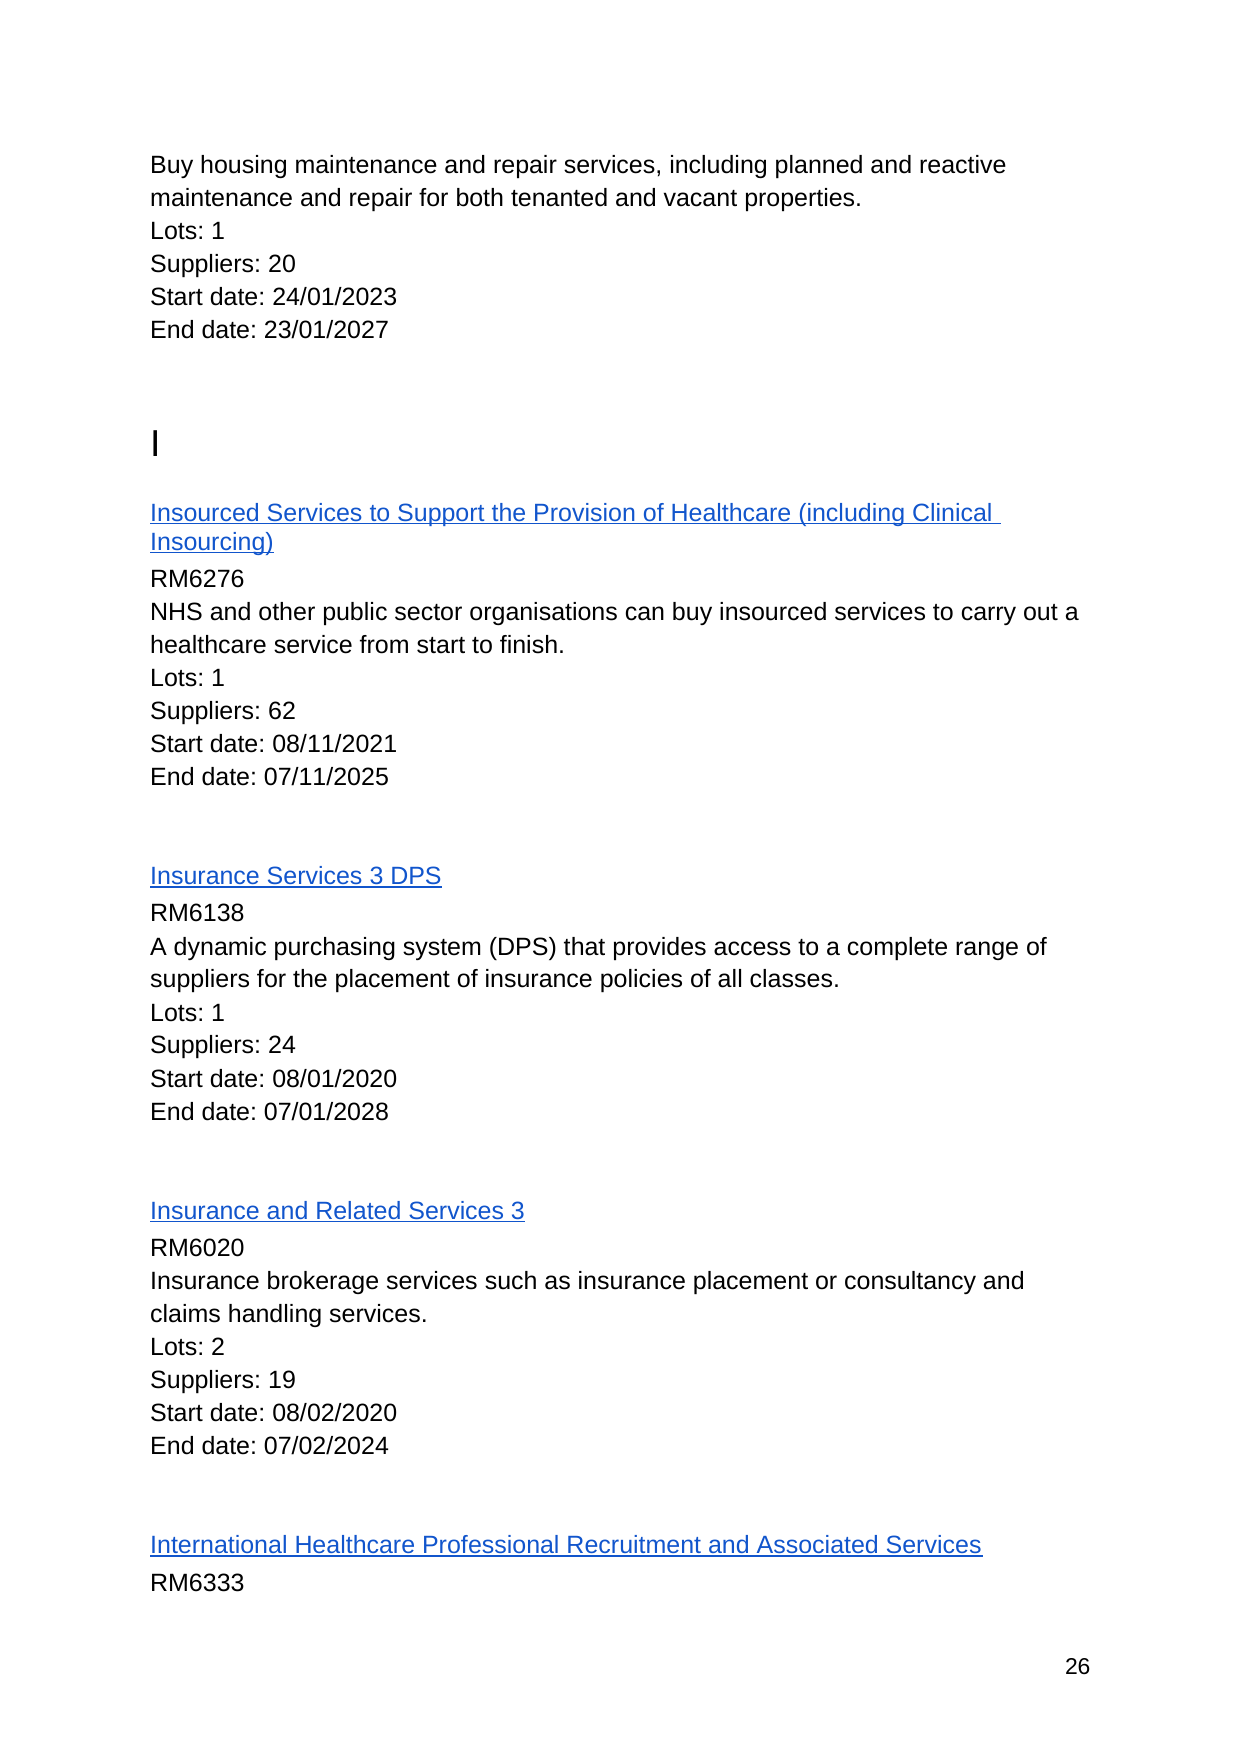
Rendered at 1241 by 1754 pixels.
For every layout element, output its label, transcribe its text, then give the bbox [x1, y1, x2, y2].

text End date: 07/02/2024 [150, 1431, 1090, 1460]
text RM6020 [150, 1233, 1090, 1262]
subtitle Insurance Services 3 DPS [150, 861, 1090, 890]
text Start date: 08/11/2021 [150, 729, 1090, 758]
subtitle I [150, 422, 1090, 465]
text Lots: 2 [150, 1332, 1090, 1361]
text End date: 23/01/2027 [150, 315, 1090, 344]
text Lots: 1 [150, 997, 1090, 1026]
text Suppliers: 19 [150, 1365, 1090, 1394]
text Suppliers: 20 [150, 249, 1090, 278]
text Start date: 08/01/2020 [150, 1063, 1090, 1092]
text Lots: 1 [150, 216, 1090, 245]
subtitle Insourced Services to Support the Provision of Healthcare (including Clinical Insourcing) [150, 498, 1090, 556]
text Suppliers: 24 [150, 1031, 1090, 1059]
text A dynamic purchasing system (DPS) that provides access to a complete range of suppliers for the placement of insurance policies of all classes. [150, 931, 1090, 993]
text Insurance brokerage services such as insurance placement or consultancy and claims handling services. [150, 1266, 1090, 1328]
subtitle International Healthcare Professional Recruitment and Associated Services [150, 1531, 1090, 1559]
text End date: 07/11/2025 [150, 762, 1090, 791]
text RM6276 [150, 564, 1090, 593]
text NHS and other public sector organisations can buy insourced services to carry out a healthcare service from start to finish. [150, 597, 1090, 659]
text Start date: 08/02/2020 [150, 1398, 1090, 1427]
text Start date: 24/01/2023 [150, 282, 1090, 311]
text End date: 07/01/2028 [150, 1097, 1090, 1125]
text Buy housing maintenance and repair services, including planned and reactive maintenance and repair for both tenanted and vacant properties. [150, 150, 1090, 212]
text Suppliers: 62 [150, 696, 1090, 725]
text RM6138 [150, 898, 1090, 927]
subtitle Insurance and Related Services 3 [150, 1196, 1090, 1225]
text Lots: 1 [150, 663, 1090, 692]
text RM6333 [150, 1568, 1090, 1596]
